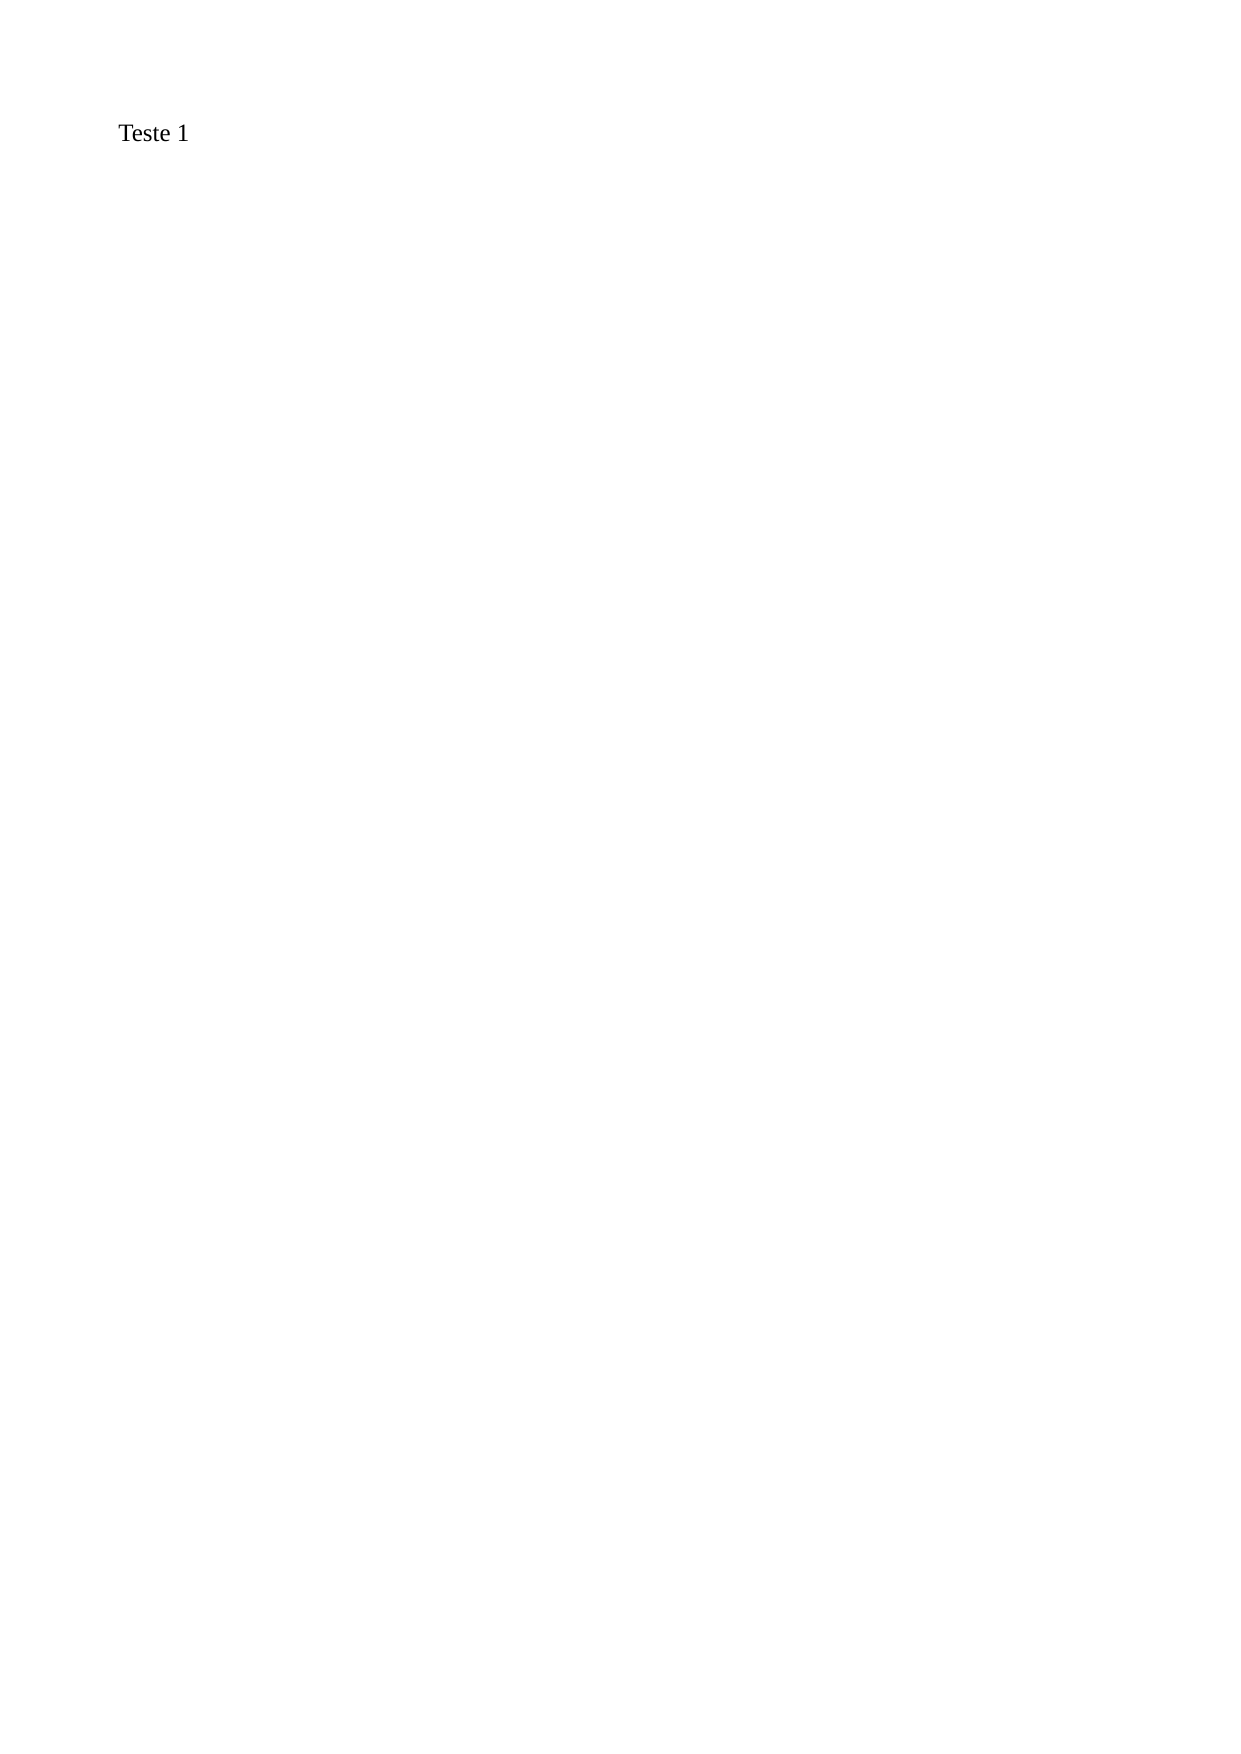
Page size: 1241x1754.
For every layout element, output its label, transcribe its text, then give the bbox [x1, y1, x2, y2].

text Teste 1 [118, 118, 1122, 147]
